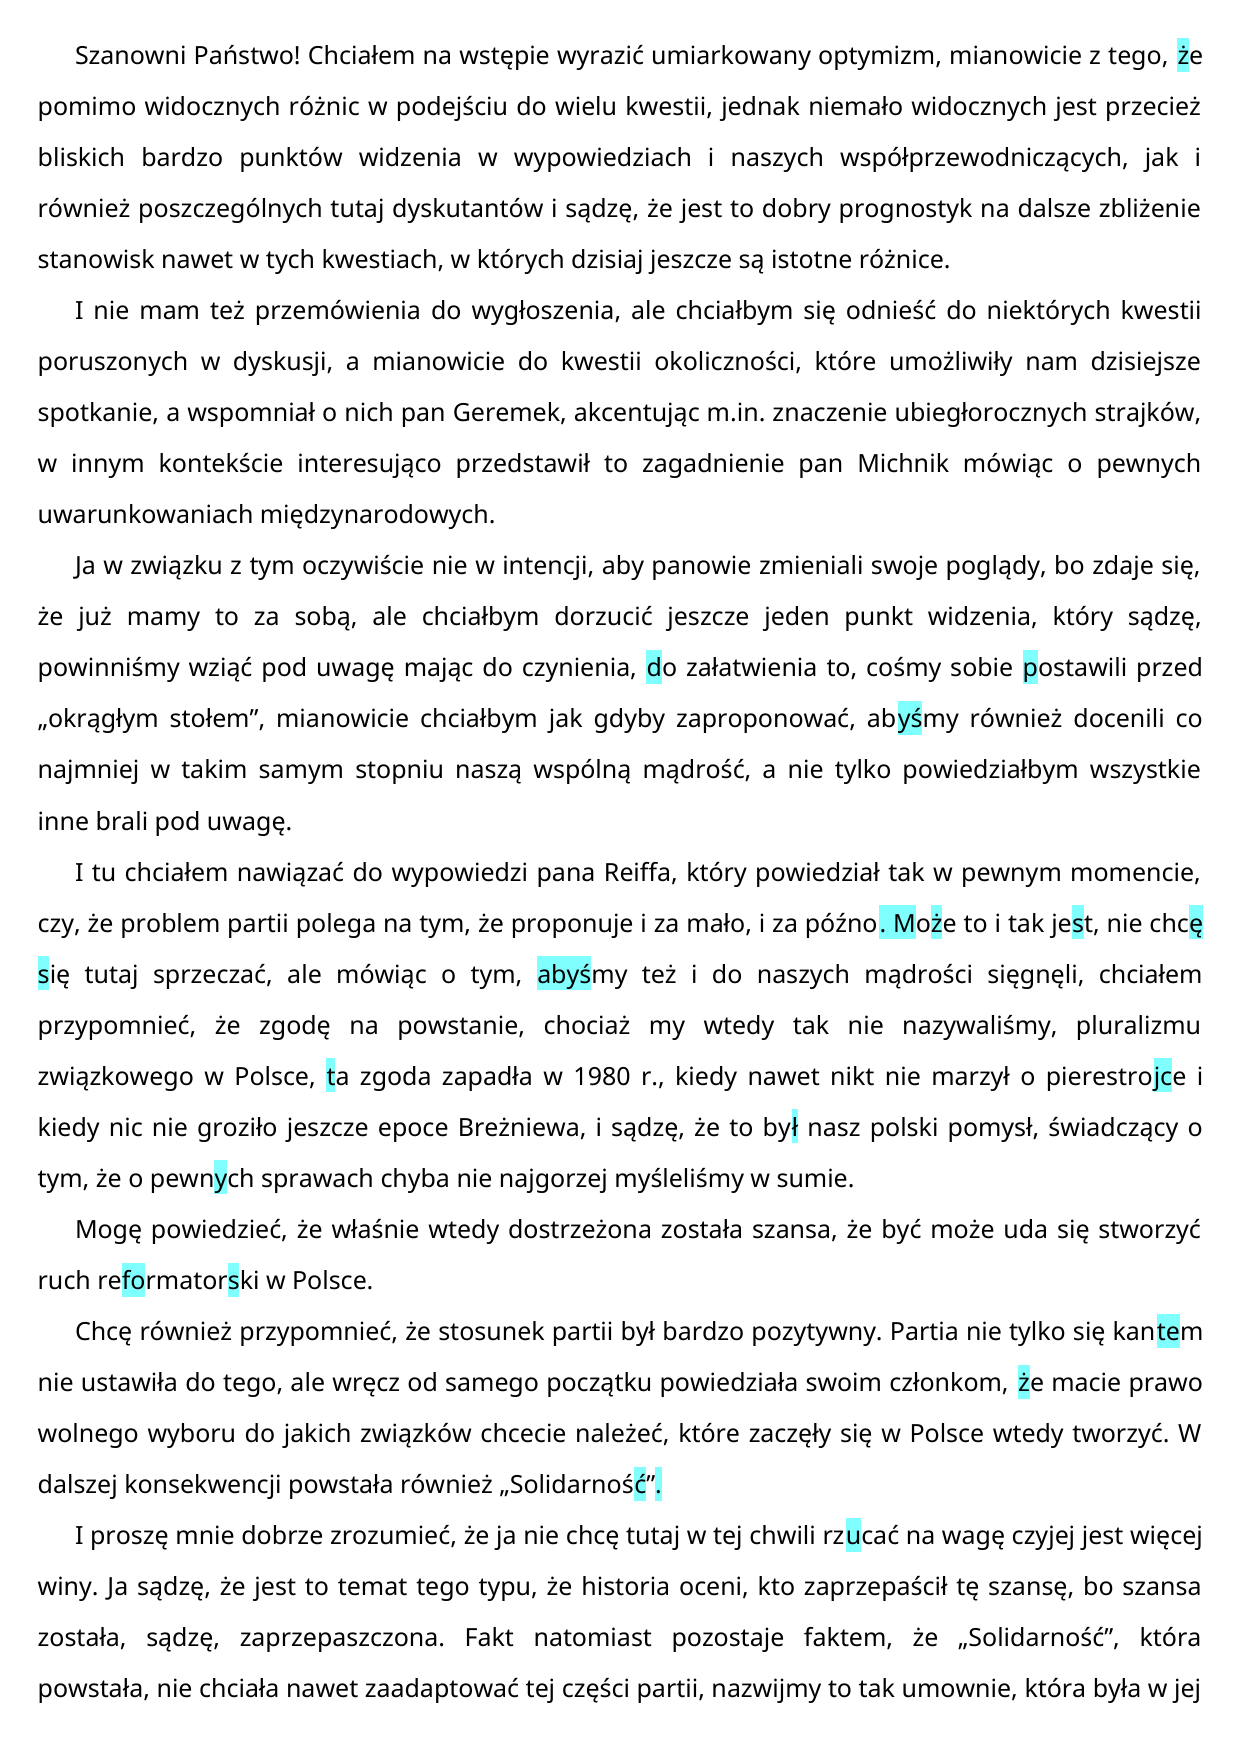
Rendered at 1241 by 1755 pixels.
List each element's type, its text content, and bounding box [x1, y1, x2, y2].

text I tu chciałem nawiązać do wypowiedzi pana Reiffa, który powiedział tak w pewnym momencie, czy, że problem partii polega na tym, że proponuje i za mało, i za późno. Może to i tak jest, nie chcę się tutaj sprzeczać, ale mówiąc o tym, abyśmy też i do naszych mądrości sięgnęli, chciałem przypomnieć, że zgodę na powstanie, chociaż my wtedy tak nie nazywaliśmy, pluralizmu związkowego w Polsce, ta zgoda zapadła w 1980 r., kiedy nawet nikt nie marzył o pierestrojce i kiedy nic nie groziło jeszcze epoce Breżniewa, i sądzę, że to był nasz polski pomysł, świadczący o tym, że o pewnych sprawach chyba nie najgorzej myśleliśmy w sumie. [37, 854, 1203, 1194]
text Szanowni Państwo! Chciałem na wstępie wyrazić umiarkowany optymizm, mianowicie z tego, że pomimo widocznych różnic w podejściu do wielu kwestii, jednak niemało widocznych jest przecież bliskich bardzo punktów widzenia w wypowiedziach i naszych współprzewodniczących, jak i również poszczególnych tutaj dyskutantów i sądzę, że jest to dobry prognostyk na dalsze zbliżenie stanowisk nawet w tych kwestiach, w których dzisiaj jeszcze są istotne różnice. [37, 37, 1203, 276]
text Ja w związku z tym oczywiście nie w intencji, aby panowie zmieniali swoje poglądy, bo zdaje się, że już mamy to za sobą, ale chciałbym dorzucić jeszcze jeden punkt widzenia, który sądzę, powinniśmy wziąć pod uwagę mając do czynienia, do załatwienia to, cośmy sobie postawili przed „okrągłym stołem”, mianowicie chciałbym jak gdyby zaproponować, abyśmy również docenili co najmniej w takim samym stopniu naszą wspólną mądrość, a nie tylko powiedziałbym wszystkie inne brali pod uwagę. [37, 548, 1203, 837]
text I nie mam też przemówienia do wygłoszenia, ale chciałbym się odnieść do niektórych kwestii poruszonych w dyskusji, a mianowicie do kwestii okoliczności, które umożliwiły nam dzisiejsze spotkanie, a wspomniał o nich pan Geremek, akcentując m.in. znaczenie ubiegłorocznych strajków, w innym kontekście interesująco przedstawił to zagadnienie pan Michnik mówiąc o pewnych uwarunkowaniach międzynarodowych. [37, 293, 1203, 531]
text Mogę powiedzieć, że właśnie wtedy dostrzeżona została szansa, że być może uda się stworzyć ruch reformatorski w Polsce. [37, 1211, 1203, 1297]
text I proszę mnie dobrze zrozumieć, że ja nie chcę tutaj w tej chwili rzucać na wagę czyjej jest więcej winy. Ja sądzę, że jest to temat tego typu, że historia oceni, kto zaprzepaścił tę szansę, bo szansa została, sądzę, zaprzepaszczona. Fakt natomiast pozostaje faktem, że „Solidarność”, która powstała, nie chciała nawet zaadaptować tej części partii, nazwijmy to tak umownie, która była w jej [37, 1518, 1203, 1705]
text Chcę również przypomnieć, że stosunek partii był bardzo pozytywny. Partia nie tylko się kantem nie ustawiła do tego, ale wręcz od samego początku powiedziała swoim członkom, że macie prawo wolnego wyboru do jakich związków chcecie należeć, które zaczęły się w Polsce wtedy tworzyć. W dalszej konsekwencji powstała również „Solidarność”. [37, 1313, 1203, 1501]
